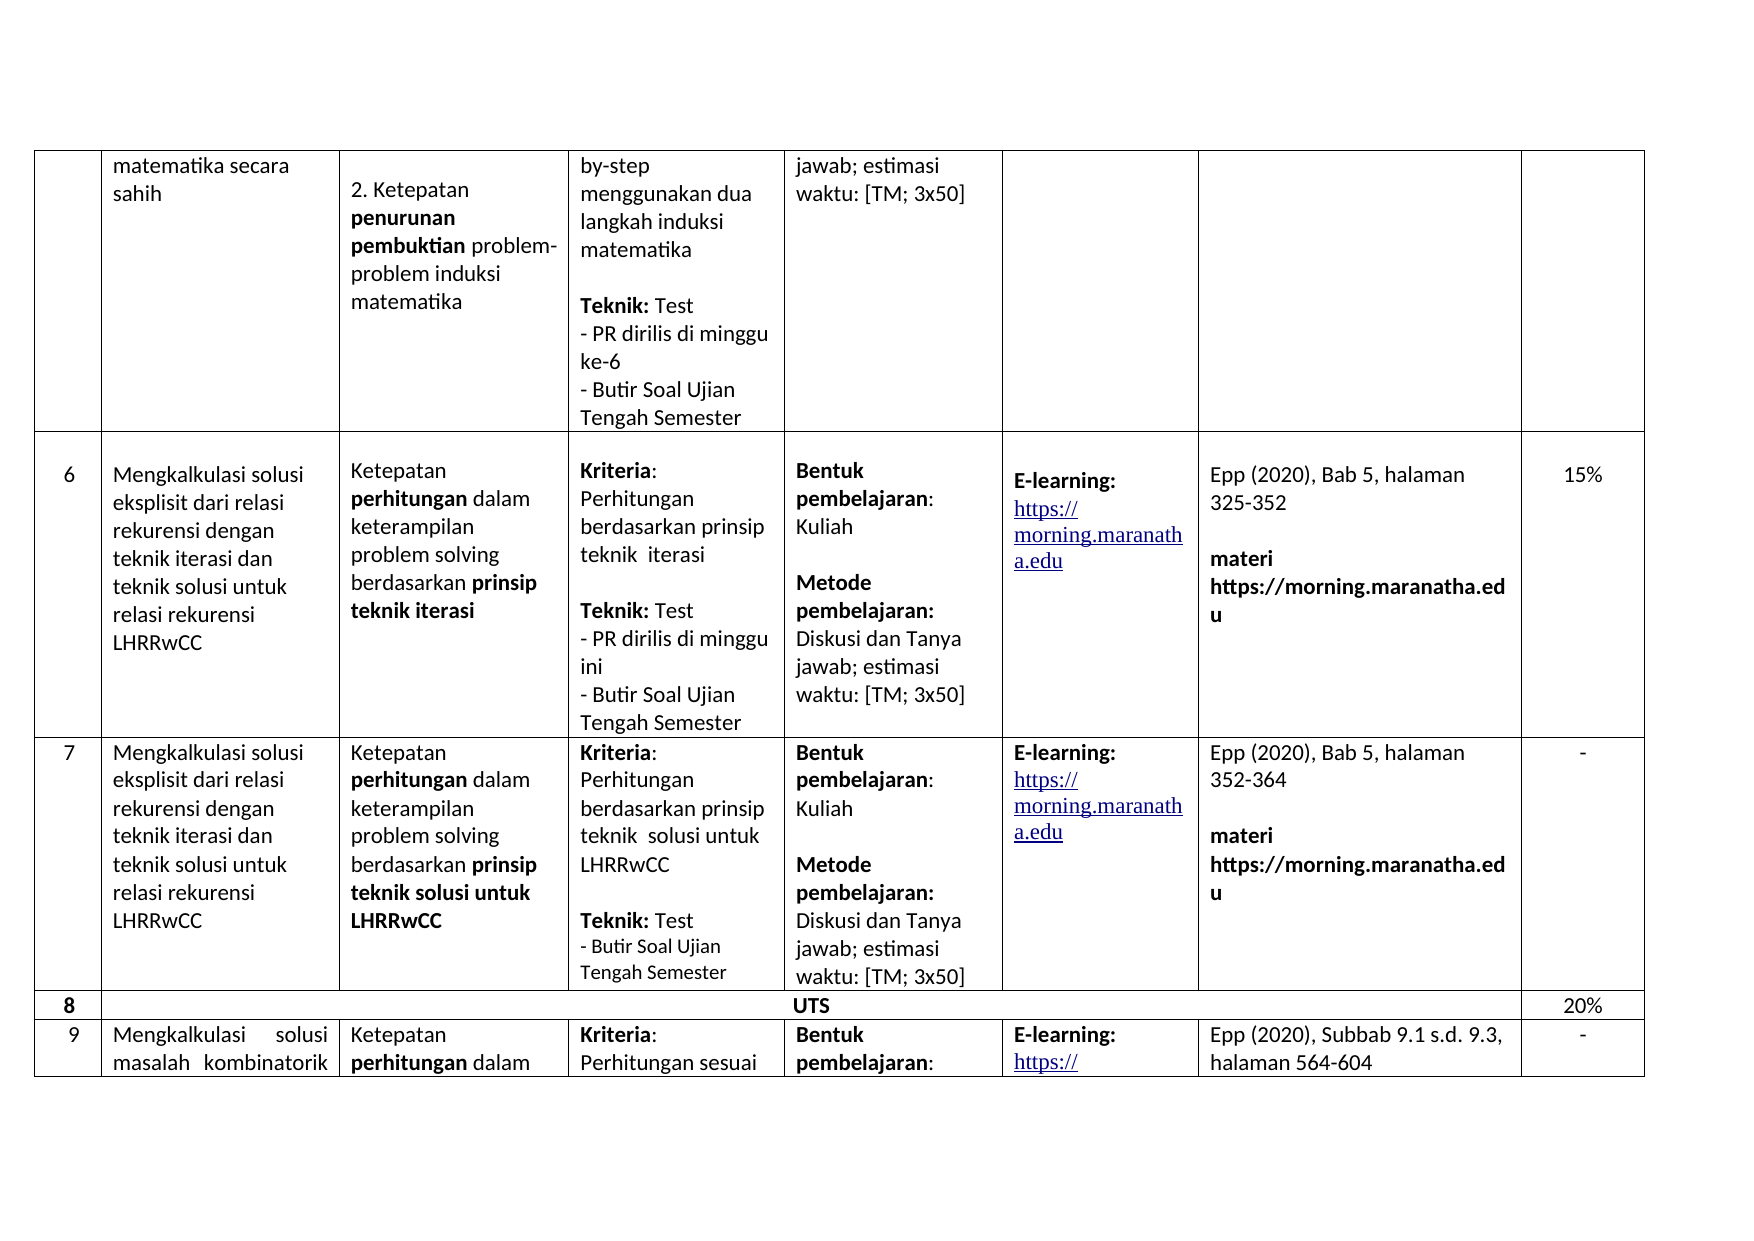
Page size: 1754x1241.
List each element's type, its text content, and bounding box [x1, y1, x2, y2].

table_cell [35, 151, 101, 431]
table_cell Kriteria: Perhitungan berdasarkan prinsip teknik solusi untuk LHRRwCC Teknik: Test - Butir Soal Ujian Tengah Semester [569, 738, 784, 990]
table_cell Kriteria: Perhitungan sesuai [569, 1020, 784, 1076]
table_cell matematika secara sahih [102, 151, 339, 431]
table_cell Epp (2020), Bab 5, halaman 325-352 materi https://morning.maranatha.edu [1199, 432, 1521, 737]
table_cell Kriteria: Perhitungan berdasarkan prinsip teknik iterasi Teknik: Test - PR dirilis di minggu ini - Butir Soal Ujian Tengah Semester [569, 432, 784, 737]
table_cell - [1522, 1020, 1644, 1076]
table_cell Epp (2020), Subbab 9.1 s.d. 9.3, halaman 564-604 [1199, 1020, 1521, 1076]
table_cell Ketepatan perhitungan dalam keterampilan problem solving berdasarkan prinsip teknik iterasi [340, 432, 568, 737]
table_cell 7 [35, 738, 101, 990]
table_cell 20% [1522, 991, 1644, 1019]
table_cell Mengkalkulasi solusi masalah kombinatorik [102, 1020, 339, 1076]
table_cell Ketepatan perhitungan dalam keterampilan problem solving berdasarkan prinsip teknik solusi untuk LHRRwCC [340, 738, 568, 990]
table_cell E-learning: https:// [1003, 1020, 1198, 1076]
table_cell Ketepatan perhitungan dalam [340, 1020, 568, 1076]
table_cell 2. Ketepatan penurunan pembuktian problem-problem induksi matematika [340, 151, 568, 431]
table_cell 6 [35, 432, 101, 737]
table_cell Mengkalkulasi solusi eksplisit dari relasi rekurensi dengan teknik iterasi dan teknik solusi untuk relasi rekurensi LHRRwCC [102, 738, 339, 990]
table_cell 15% [1522, 432, 1644, 737]
table_cell - [1522, 151, 1644, 431]
table_cell E-learning: https://morning.maranatha.edu [1003, 738, 1198, 990]
table_cell [1199, 151, 1521, 431]
table_cell Bentuk pembelajaran: Kuliah Metode pembelajaran: Diskusi dan Tanya jawab; estimasi waktu: [TM; 3x50] [785, 432, 1002, 737]
table_cell 9 [35, 1020, 101, 1076]
table_cell by-step menggunakan dua langkah induksi matematika Teknik: Test - PR dirilis di minggu ke-6 - Butir Soal Ujian Tengah Semester [569, 151, 784, 431]
table_cell E-learning: https://morning.maranatha.edu [1003, 432, 1198, 737]
table_cell 8 [35, 991, 101, 1019]
table_cell - [1522, 738, 1644, 990]
table_cell jawab; estimasi waktu: [TM; 3x50] [785, 151, 1002, 431]
table_cell Mengkalkulasi solusi eksplisit dari relasi rekurensi dengan teknik iterasi dan teknik solusi untuk relasi rekurensi LHRRwCC [102, 432, 339, 737]
table_cell Bentuk pembelajaran: [785, 1020, 1002, 1076]
table_cell UTS [102, 991, 1521, 1019]
table_cell [1003, 151, 1198, 431]
table_cell Epp (2020), Bab 5, halaman 352-364 materi https://morning.maranatha.edu [1199, 738, 1521, 990]
table_cell Bentuk pembelajaran: Kuliah Metode pembelajaran: Diskusi dan Tanya jawab; estimasi waktu: [TM; 3x50] [785, 738, 1002, 990]
